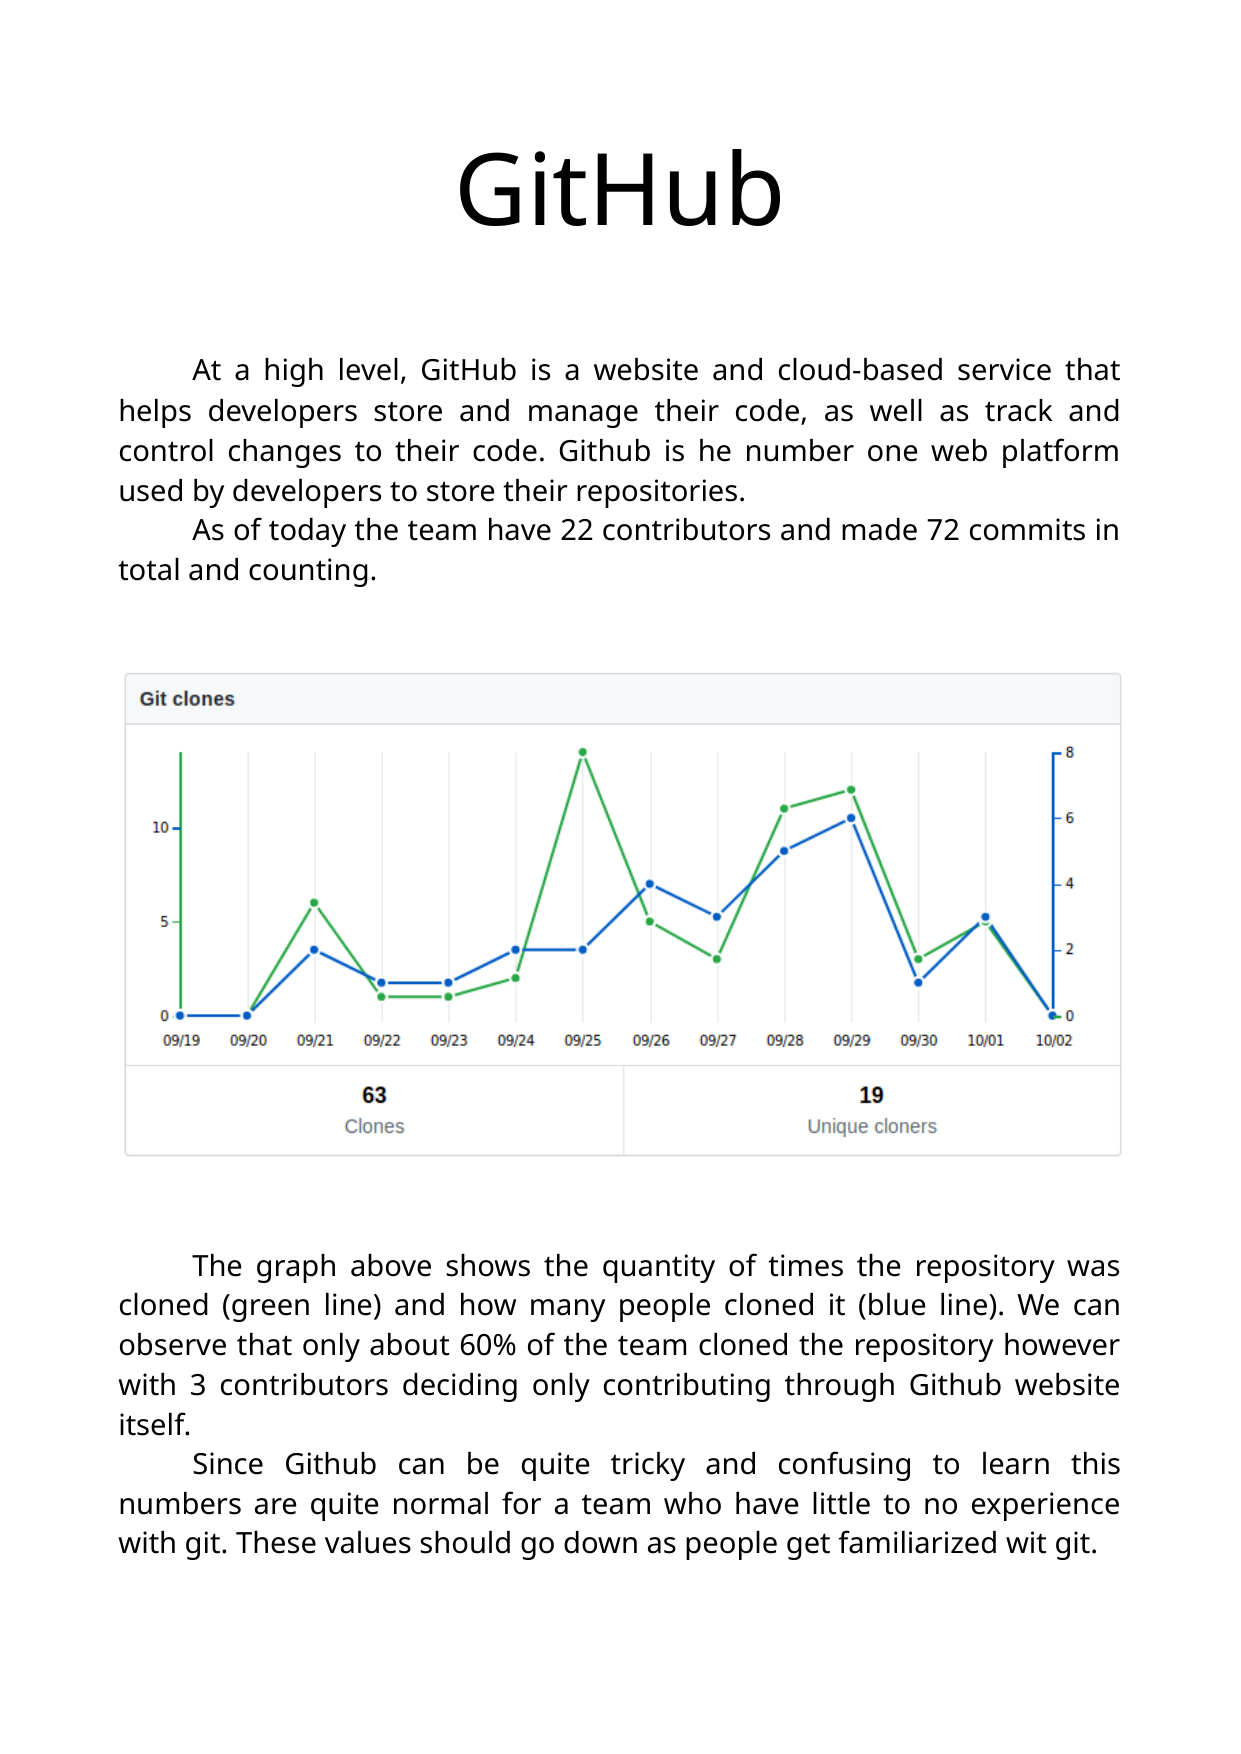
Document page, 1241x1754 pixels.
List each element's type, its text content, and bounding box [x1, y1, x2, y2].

text The graph above shows the quantity of times the repository was cloned (green line) and how many people cloned it (blue line). We can observe that only about 60% of the team cloned the repository however with 3 contributors deciding only contributing through Github website itself. [118, 1245, 1122, 1443]
text As of today the team have 22 contributors and made 72 commits in total and counting. [118, 510, 1122, 589]
text Since Github can be quite tricky and confusing to learn this numbers are quite normal for a team who have little to no experience with git. These values should go down as people get familiarized wit git. [118, 1443, 1122, 1562]
picture [118, 669, 1123, 1166]
text GitHub [118, 118, 1122, 254]
text At a high level, GitHub is a website and cloud-based service that helps developers store and manage their code, as well as track and control changes to their code. Github is he number one web platform used by developers to store their repositories. [118, 345, 1122, 510]
